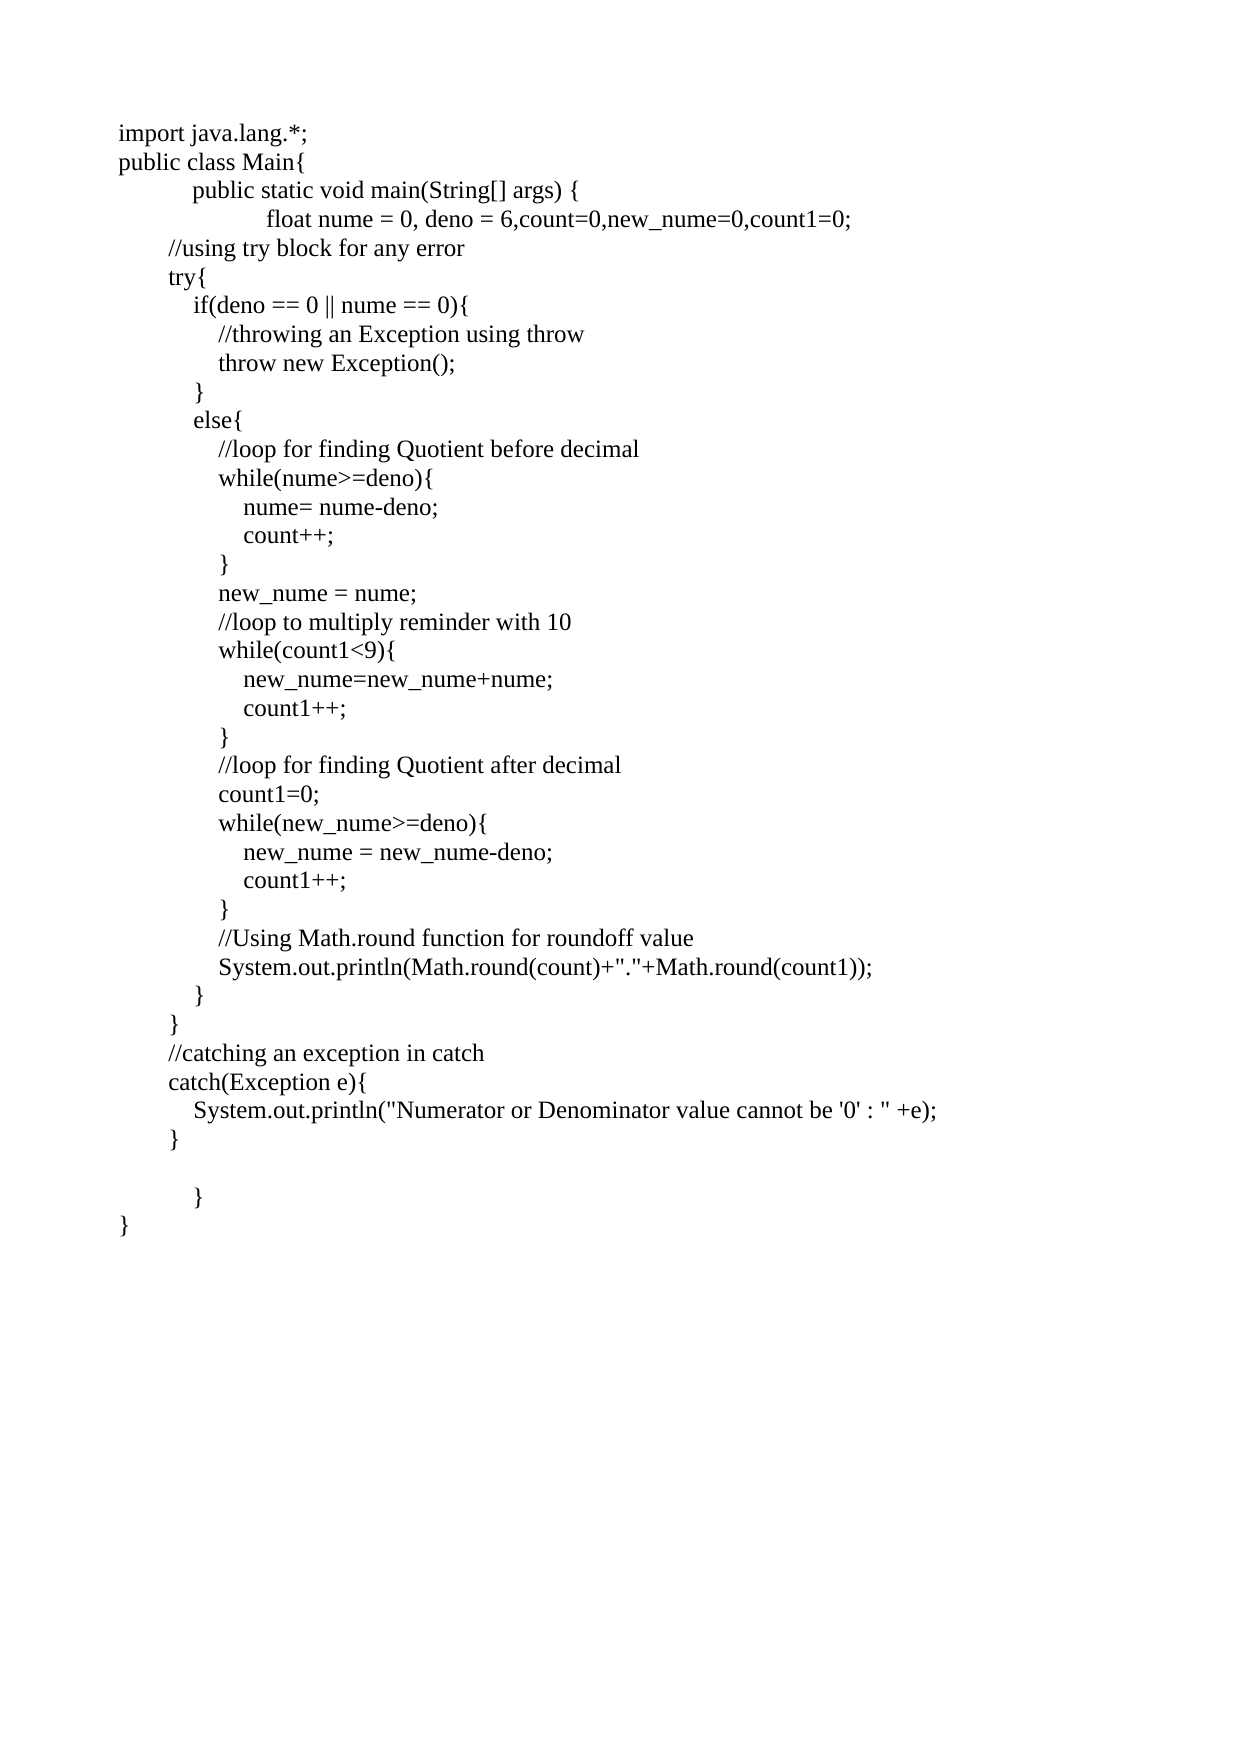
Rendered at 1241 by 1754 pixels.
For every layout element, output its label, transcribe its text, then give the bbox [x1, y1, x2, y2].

text } [118, 894, 1122, 923]
text } [118, 1182, 1122, 1211]
text //loop for finding Quotient after decimal [118, 751, 1122, 779]
text else{ [118, 406, 1122, 434]
text new_nume = new_nume-deno; [118, 837, 1122, 866]
text //loop to multiply reminder with 10 [118, 607, 1122, 636]
text //catching an exception in catch [118, 1038, 1122, 1067]
text } [118, 722, 1122, 751]
text System.out.println("Numerator or Denominator value cannot be '0' : " +e); [118, 1096, 1122, 1124]
text } [118, 1211, 1122, 1239]
text while(count1<9){ [118, 636, 1122, 664]
text count1++; [118, 693, 1122, 722]
text import java.lang.*; [118, 118, 1122, 147]
text new_nume=new_nume+nume; [118, 664, 1122, 693]
text new_nume = nume; [118, 578, 1122, 607]
text public static void main(String[] args) { [118, 176, 1122, 204]
text if(deno == 0 || nume == 0){ [118, 291, 1122, 319]
text nume= nume-deno; [118, 492, 1122, 521]
text try{ [118, 262, 1122, 291]
text catch(Exception e){ [118, 1067, 1122, 1096]
text } [118, 1124, 1122, 1153]
text throw new Exception(); [118, 348, 1122, 377]
text } [118, 549, 1122, 578]
text while(nume>=deno){ [118, 463, 1122, 492]
text } [118, 981, 1122, 1009]
text count++; [118, 521, 1122, 549]
text count1++; [118, 866, 1122, 894]
text //Using Math.round function for roundoff value [118, 923, 1122, 952]
text count1=0; [118, 779, 1122, 808]
text System.out.println(Math.round(count)+"."+Math.round(count1)); [118, 952, 1122, 981]
text public class Main{ [118, 147, 1122, 176]
text } [118, 1009, 1122, 1038]
text //loop for finding Quotient before decimal [118, 434, 1122, 463]
text //using try block for any error [118, 233, 1122, 262]
text float nume = 0, deno = 6,count=0,new_nume=0,count1=0; [118, 204, 1122, 233]
text //throwing an Exception using throw [118, 319, 1122, 348]
text while(new_nume>=deno){ [118, 808, 1122, 837]
text } [118, 377, 1122, 406]
